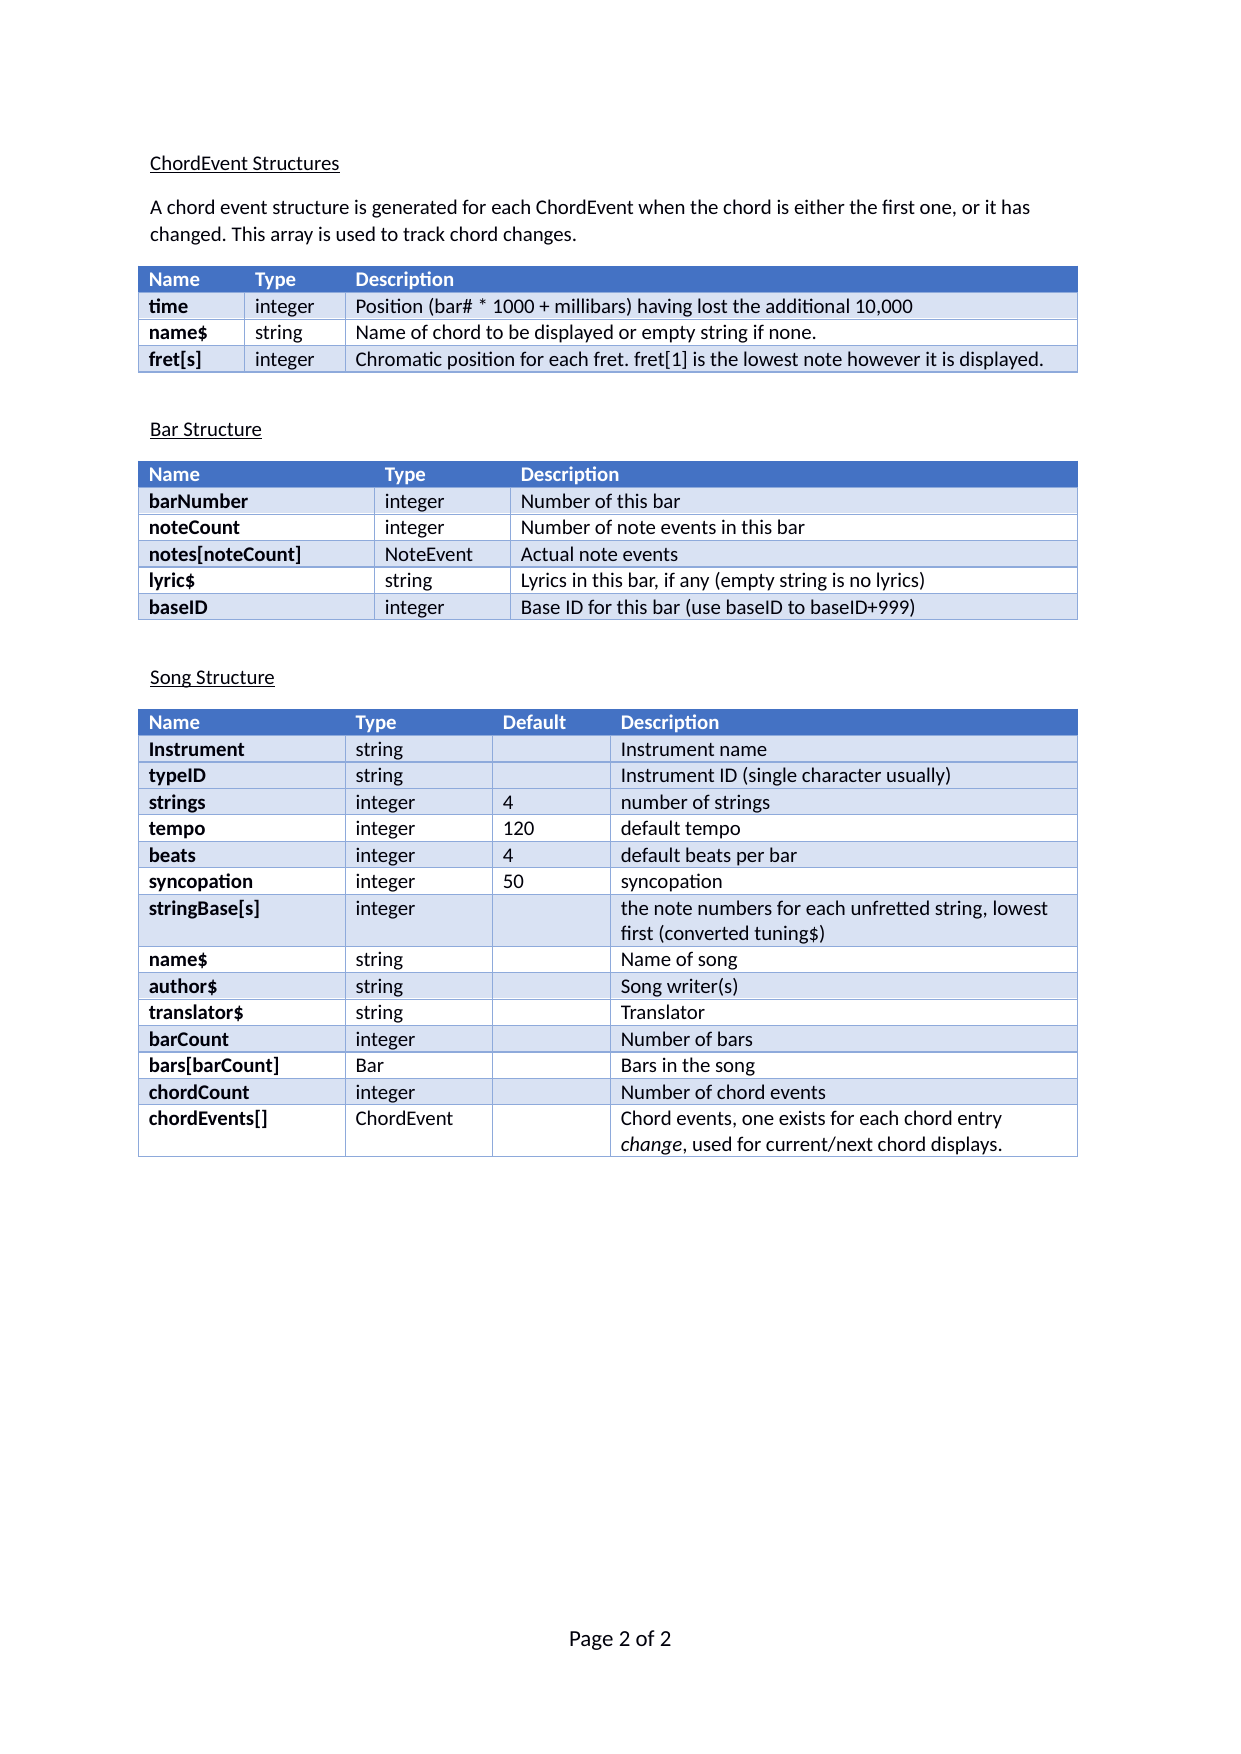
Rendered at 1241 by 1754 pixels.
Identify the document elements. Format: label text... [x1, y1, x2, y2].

table_cell 50 [493, 868, 610, 894]
table_cell Base ID for this bar (use baseID to baseID+999) [511, 594, 1077, 619]
table_cell Number of note events in this bar [511, 515, 1077, 540]
table_cell default beats per bar [611, 842, 1077, 867]
table_cell Translator [611, 1000, 1077, 1025]
text Bar Structure [150, 416, 1090, 442]
table_cell number of strings [611, 789, 1077, 814]
table_cell [493, 947, 610, 972]
table_cell barNumber [139, 488, 374, 513]
table_cell Number of bars [611, 1026, 1077, 1051]
table_cell name$ [139, 947, 345, 972]
table_cell [493, 763, 610, 788]
table_cell Number of chord events [611, 1079, 1077, 1104]
table_cell integer [375, 515, 510, 540]
table_cell integer [346, 868, 492, 894]
text Song Structure [150, 664, 1090, 690]
table_header Type [346, 710, 492, 735]
table_cell Chord events, one exists for each chord entry change, used for current/next chord displays. [611, 1105, 1077, 1156]
table_cell ChordEvent [346, 1105, 492, 1156]
table_header Description [611, 710, 1077, 735]
table_cell time [139, 293, 244, 318]
table_cell Instrument ID (single character usually) [611, 763, 1077, 788]
table_cell Instrument [139, 736, 345, 761]
table_cell stringBase[s] [139, 895, 345, 946]
table_cell author$ [139, 973, 345, 998]
table_cell string [346, 763, 492, 788]
table_cell 4 [493, 789, 610, 814]
table_cell fret[s] [139, 346, 244, 371]
table_cell integer [375, 488, 510, 513]
table_cell typeID [139, 763, 345, 788]
table_header Type [245, 267, 345, 292]
table_cell integer [346, 895, 492, 946]
table_cell NoteEvent [375, 541, 510, 566]
table_header Name [139, 710, 345, 735]
table_cell [493, 1000, 610, 1025]
table_cell [493, 1026, 610, 1051]
table_cell [493, 973, 610, 998]
table_cell integer [346, 1026, 492, 1051]
table_cell Name of song [611, 947, 1077, 972]
table_cell [493, 1105, 610, 1156]
table_cell Lyrics in this bar, if any (empty string is no lyrics) [511, 568, 1077, 593]
table_cell [493, 1079, 610, 1104]
table_cell integer [346, 1079, 492, 1104]
table_cell [493, 895, 610, 946]
table_cell string [346, 973, 492, 998]
table_cell Bar [346, 1053, 492, 1078]
table_cell 120 [493, 815, 610, 841]
table_cell barCount [139, 1026, 345, 1051]
text ChordEvent Structures [150, 150, 1090, 175]
table_header Name [139, 462, 374, 487]
table_cell baseID [139, 594, 374, 619]
table_cell Chromatic position for each fret. fret[1] is the lowest note however it is displayed. [346, 346, 1077, 371]
table_cell strings [139, 789, 345, 814]
table_cell Instrument name [611, 736, 1077, 761]
table_cell chordCount [139, 1079, 345, 1104]
table_cell 4 [493, 842, 610, 867]
table_header Type [375, 462, 510, 487]
table_cell integer [245, 346, 345, 371]
table_cell Name of chord to be displayed or empty string if none. [346, 320, 1077, 345]
table_cell Position (bar# * 1000 + millibars) having lost the additional 10,000 [346, 293, 1077, 318]
table_cell [493, 736, 610, 761]
table_cell string [375, 568, 510, 593]
table_cell Bars in the song [611, 1053, 1077, 1078]
table_cell integer [346, 789, 492, 814]
table_cell integer [245, 293, 345, 318]
table_cell string [346, 1000, 492, 1025]
table_cell integer [346, 815, 492, 841]
table_cell noteCount [139, 515, 374, 540]
table_cell [493, 1053, 610, 1078]
table_cell lyric$ [139, 568, 374, 593]
table_cell integer [346, 842, 492, 867]
table_header Description [511, 462, 1077, 487]
table_cell notes[noteCount] [139, 541, 374, 566]
table_cell name$ [139, 320, 244, 345]
table_cell chordEvents[] [139, 1105, 345, 1156]
table_cell string [245, 320, 345, 345]
table_cell string [346, 947, 492, 972]
table_header Default [493, 710, 610, 735]
table_cell Song writer(s) [611, 973, 1077, 998]
table_cell Actual note events [511, 541, 1077, 566]
table_cell Number of this bar [511, 488, 1077, 513]
table_cell tempo [139, 815, 345, 841]
table_cell syncopation [611, 868, 1077, 894]
table_cell bars[barCount] [139, 1053, 345, 1078]
table_cell beats [139, 842, 345, 867]
text A chord event structure is generated for each ChordEvent when the chord is either the first one, or it has changed. This array is used to track chord changes. [150, 194, 1090, 247]
table_cell default tempo [611, 815, 1077, 841]
table_cell string [346, 736, 492, 761]
table_cell translator$ [139, 1000, 345, 1025]
table_cell the note numbers for each unfretted string, lowest first (converted tuning$) [611, 895, 1077, 946]
table_cell syncopation [139, 868, 345, 894]
table_header Description [346, 267, 1077, 292]
table_cell integer [375, 594, 510, 619]
table_header Name [139, 267, 244, 292]
